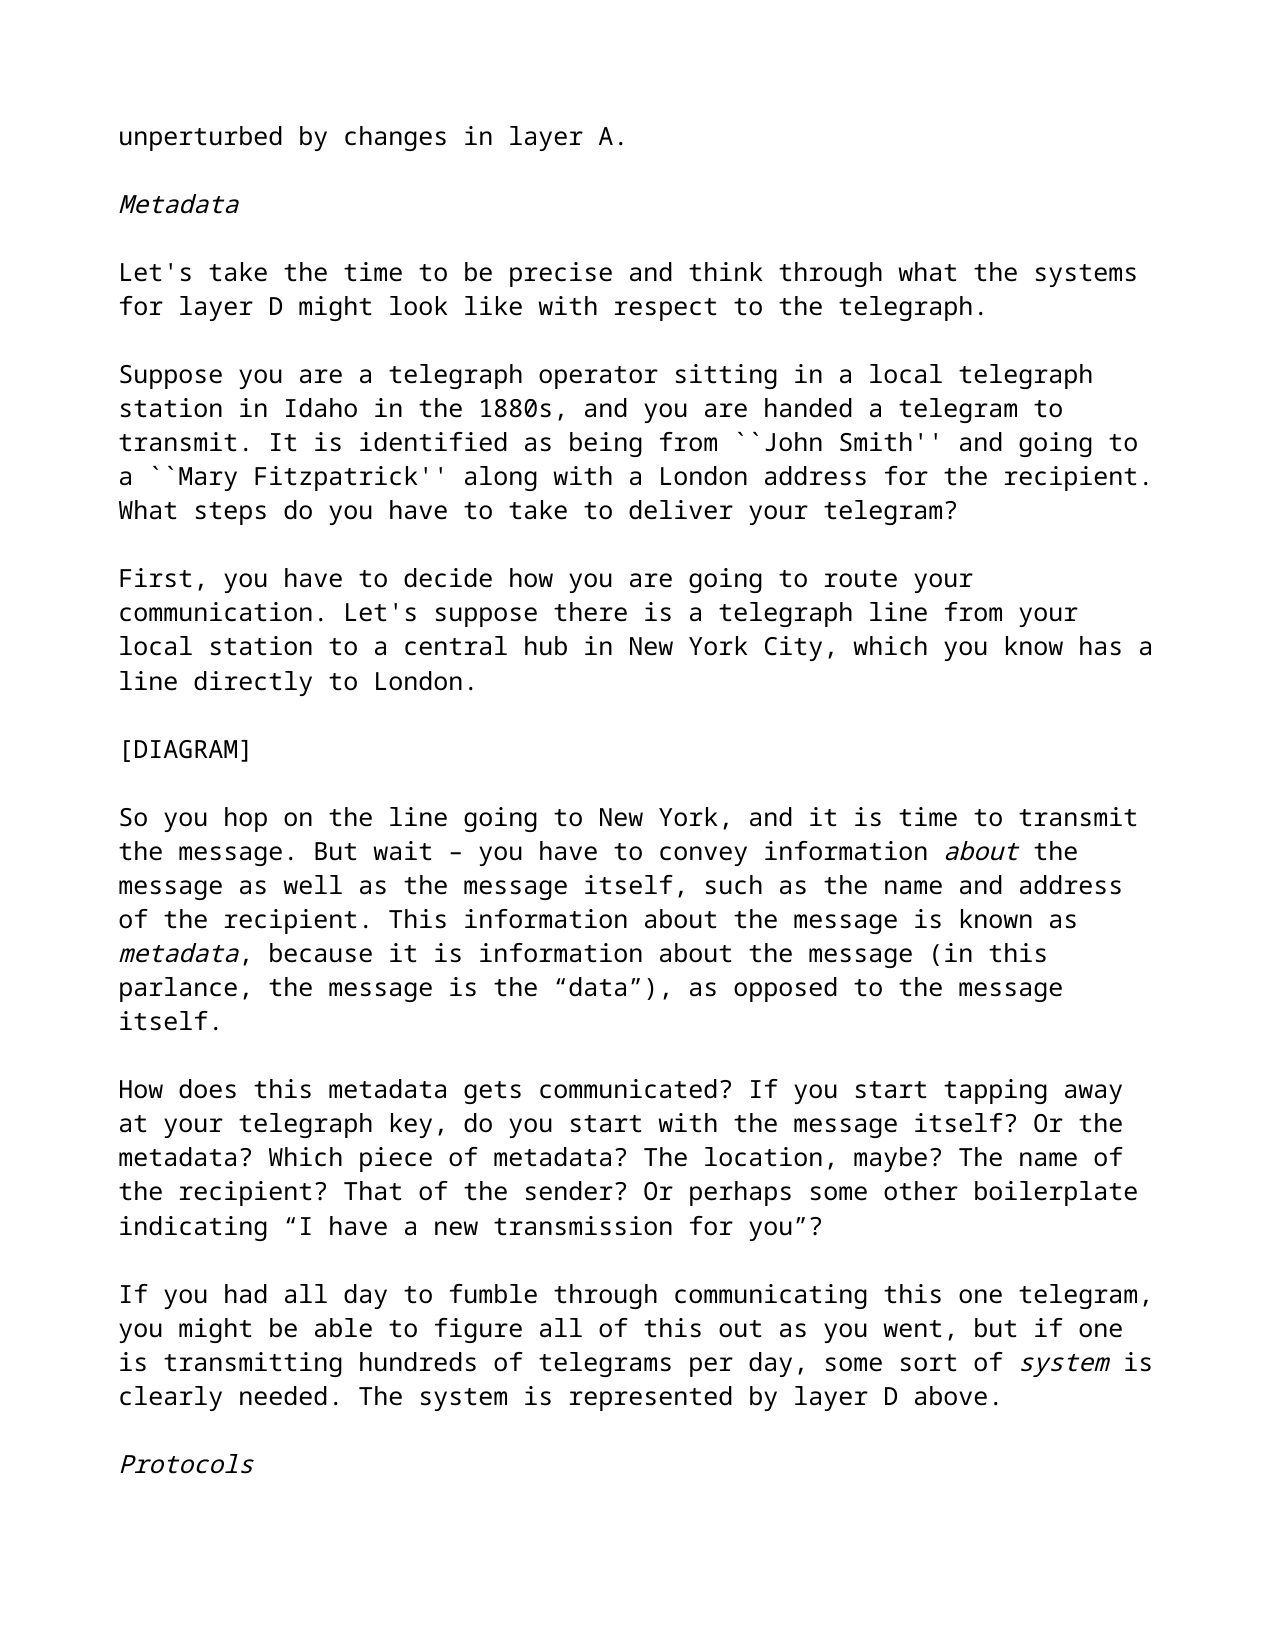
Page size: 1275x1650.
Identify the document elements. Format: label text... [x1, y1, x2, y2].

text Protocols [118, 1447, 1157, 1481]
text Suppose you are a telegraph operator sitting in a local telegraph station in Idaho in the 1880s, and you are handed a telegram to transmit. It is identified as being from ``John Smith'' and going to a ``Mary Fitzpatrick'' along with a London address for the recipient. What steps do you have to take to deliver your telegram? [118, 357, 1157, 527]
text Let's take the time to be precise and think through what the systems for layer D might look like with respect to the telegraph. [118, 254, 1157, 322]
text So you hop on the line going to New York, and it is time to transmit the message. But wait – you have to convey information about the message as well as the message itself, such as the name and address of the recipient. This information about the message is known as metadata, because it is information about the message (in this parlance, the message is the “data”), as opposed to the message itself. [118, 799, 1157, 1038]
text How does this metadata gets communicated? If you start tapping away at your telegraph key, do you start with the message itself? Or the metadata? Which piece of metadata? The location, maybe? The name of the recipient? That of the sender? Or perhaps some other boilerplate indicating “I have a new transmission for you”? [118, 1072, 1157, 1242]
text [DIAGRAM] [118, 731, 1157, 765]
text If you had all day to fumble through communicating this one telegram, you might be able to figure all of this out as you went, but if one is transmitting hundreds of telegrams per day, some sort of system is clearly needed. The system is represented by layer D above. [118, 1276, 1157, 1412]
text Metadata [118, 186, 1157, 220]
text First, you have to decide how you are going to route your communication. Let's suppose there is a telegraph line from your local station to a central hub in New York City, which you know has a line directly to London. [118, 561, 1157, 697]
text unperturbed by changes in layer A. [118, 118, 1157, 152]
